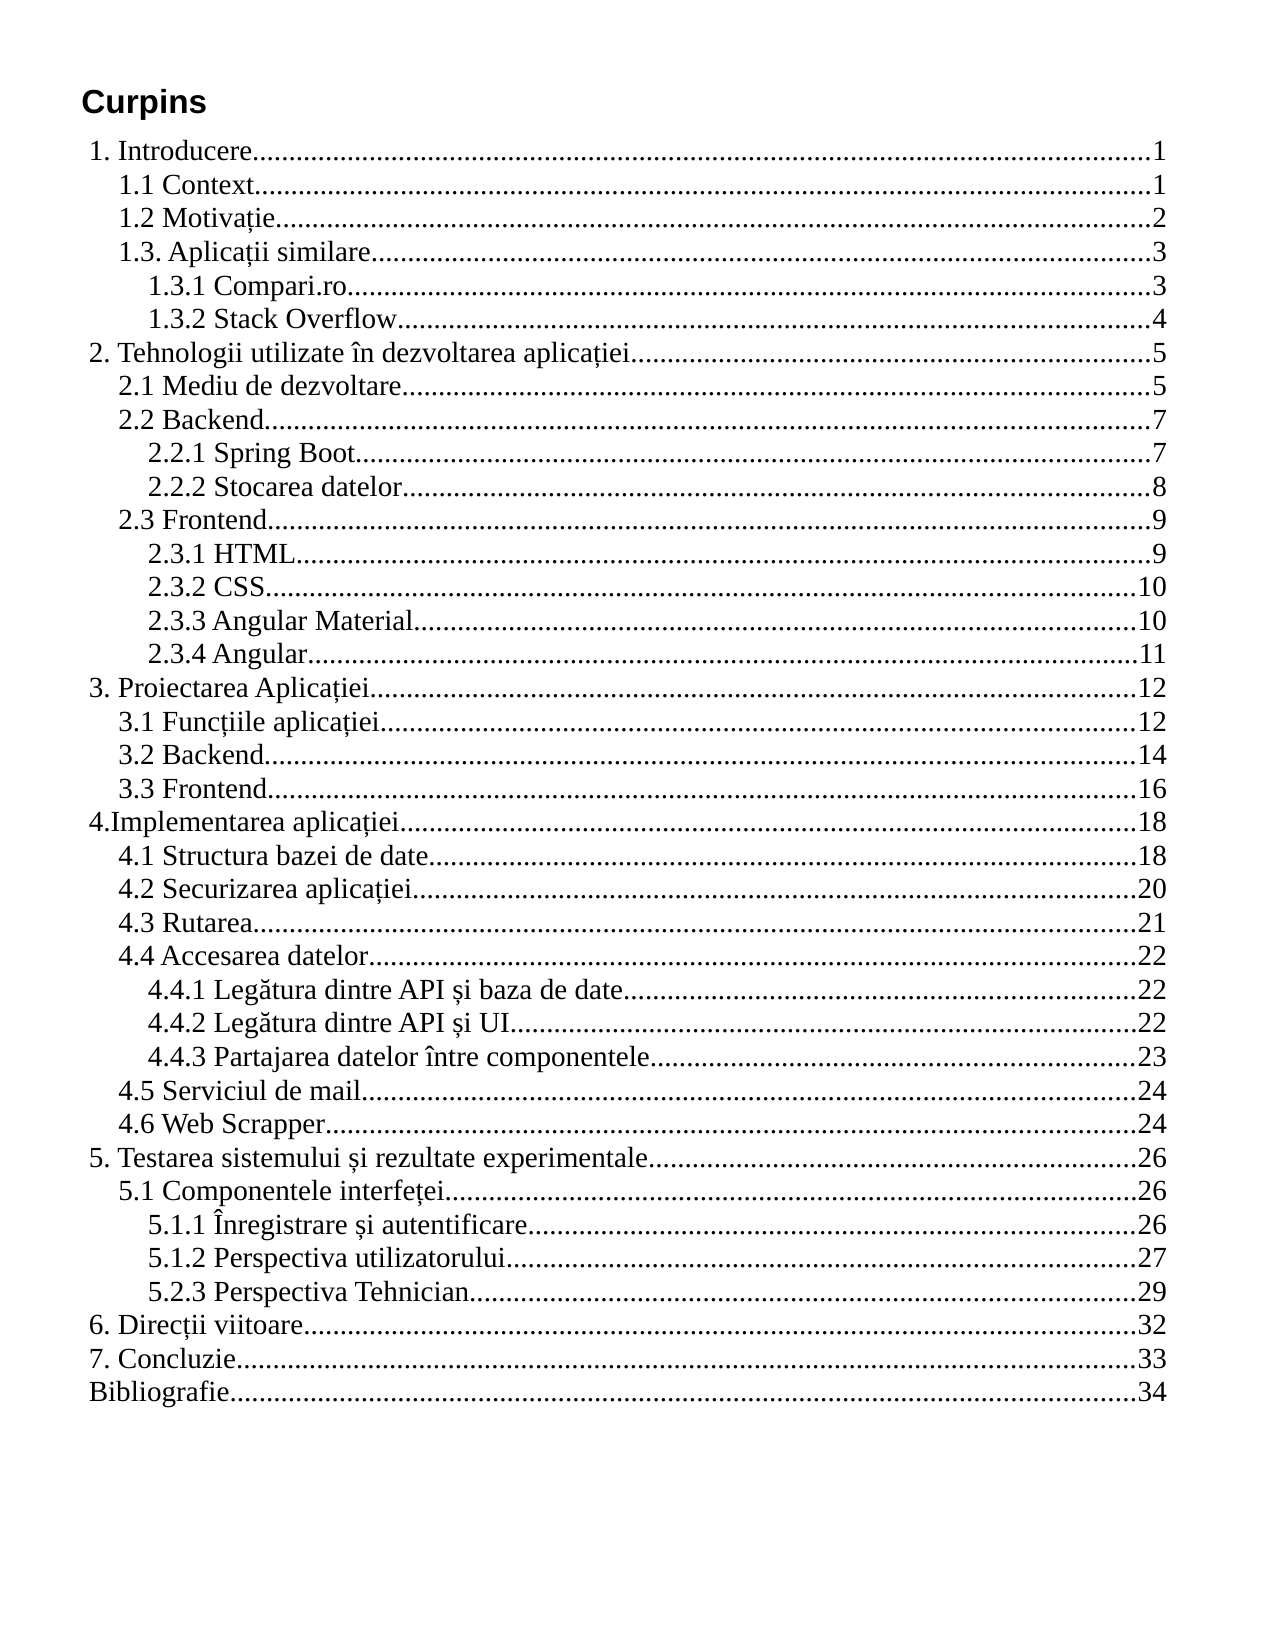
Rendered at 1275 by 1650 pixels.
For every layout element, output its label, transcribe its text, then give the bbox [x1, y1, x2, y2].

text 7. Concluzie 33 [81, 1341, 1167, 1374]
text 4.4.2 Legătura dintre API și UI 22 [140, 1006, 1167, 1039]
text 2.3.4 Angular 11 [140, 637, 1167, 670]
text 2.2.1 Spring Boot 7 [140, 435, 1167, 469]
text 2.3 Frontend 9 [111, 502, 1167, 536]
text 1.1 Context 1 [111, 167, 1167, 201]
text 4.2 Securizarea aplicației 20 [111, 871, 1167, 905]
text 3.3 Frontend 16 [111, 771, 1167, 804]
subtitle Curpins [81, 82, 1167, 121]
text 3.2 Backend 14 [111, 737, 1167, 771]
text 5.1.1 Înregistrare și autentificare 26 [140, 1207, 1167, 1240]
text 4.6 Web Scrapper 24 [111, 1106, 1167, 1140]
text 2.2.2 Stocarea datelor 8 [140, 469, 1167, 502]
text 1.3. Aplicații similare 3 [111, 234, 1167, 268]
text 4.4.1 Legătura dintre API și baza de date 22 [140, 972, 1167, 1006]
text 4.3 Rutarea 21 [111, 905, 1167, 938]
text 4.5 Serviciul de mail 24 [111, 1073, 1167, 1106]
text 2.3.1 HTML 9 [140, 536, 1167, 569]
text 2. Tehnologii utilizate în dezvoltarea aplicației 5 [81, 335, 1167, 368]
text 4.Implementarea aplicației 18 [81, 804, 1167, 838]
text 3.1 Funcțiile aplicației 12 [111, 704, 1167, 737]
text 5.1 Componentele interfeței 26 [111, 1173, 1167, 1207]
text 1.2 Motivație 2 [111, 201, 1167, 234]
text 4.1 Structura bazei de date 18 [111, 838, 1167, 871]
text 2.2 Backend 7 [111, 402, 1167, 435]
text 4.4.3 Partajarea datelor între componentele 23 [140, 1039, 1167, 1073]
text 5.2.3 Perspectiva Tehnician 29 [140, 1274, 1167, 1307]
text 5. Testarea sistemului și rezultate experimentale 26 [81, 1140, 1167, 1173]
text 1.3.2 Stack Overflow 4 [140, 301, 1167, 335]
text Bibliografie 34 [81, 1374, 1167, 1408]
text 1.3.1 Compari.ro 3 [140, 268, 1167, 301]
text 6. Direcții viitoare 32 [81, 1307, 1167, 1341]
text 2.1 Mediu de dezvoltare 5 [111, 368, 1167, 402]
text 5.1.2 Perspectiva utilizatorului 27 [140, 1240, 1167, 1274]
text 4.4 Accesarea datelor 22 [111, 938, 1167, 972]
text 3. Proiectarea Aplicației 12 [81, 670, 1167, 704]
text 1. Introducere 1 [81, 133, 1167, 167]
text 2.3.3 Angular Material 10 [140, 603, 1167, 637]
text 2.3.2 CSS 10 [140, 569, 1167, 603]
